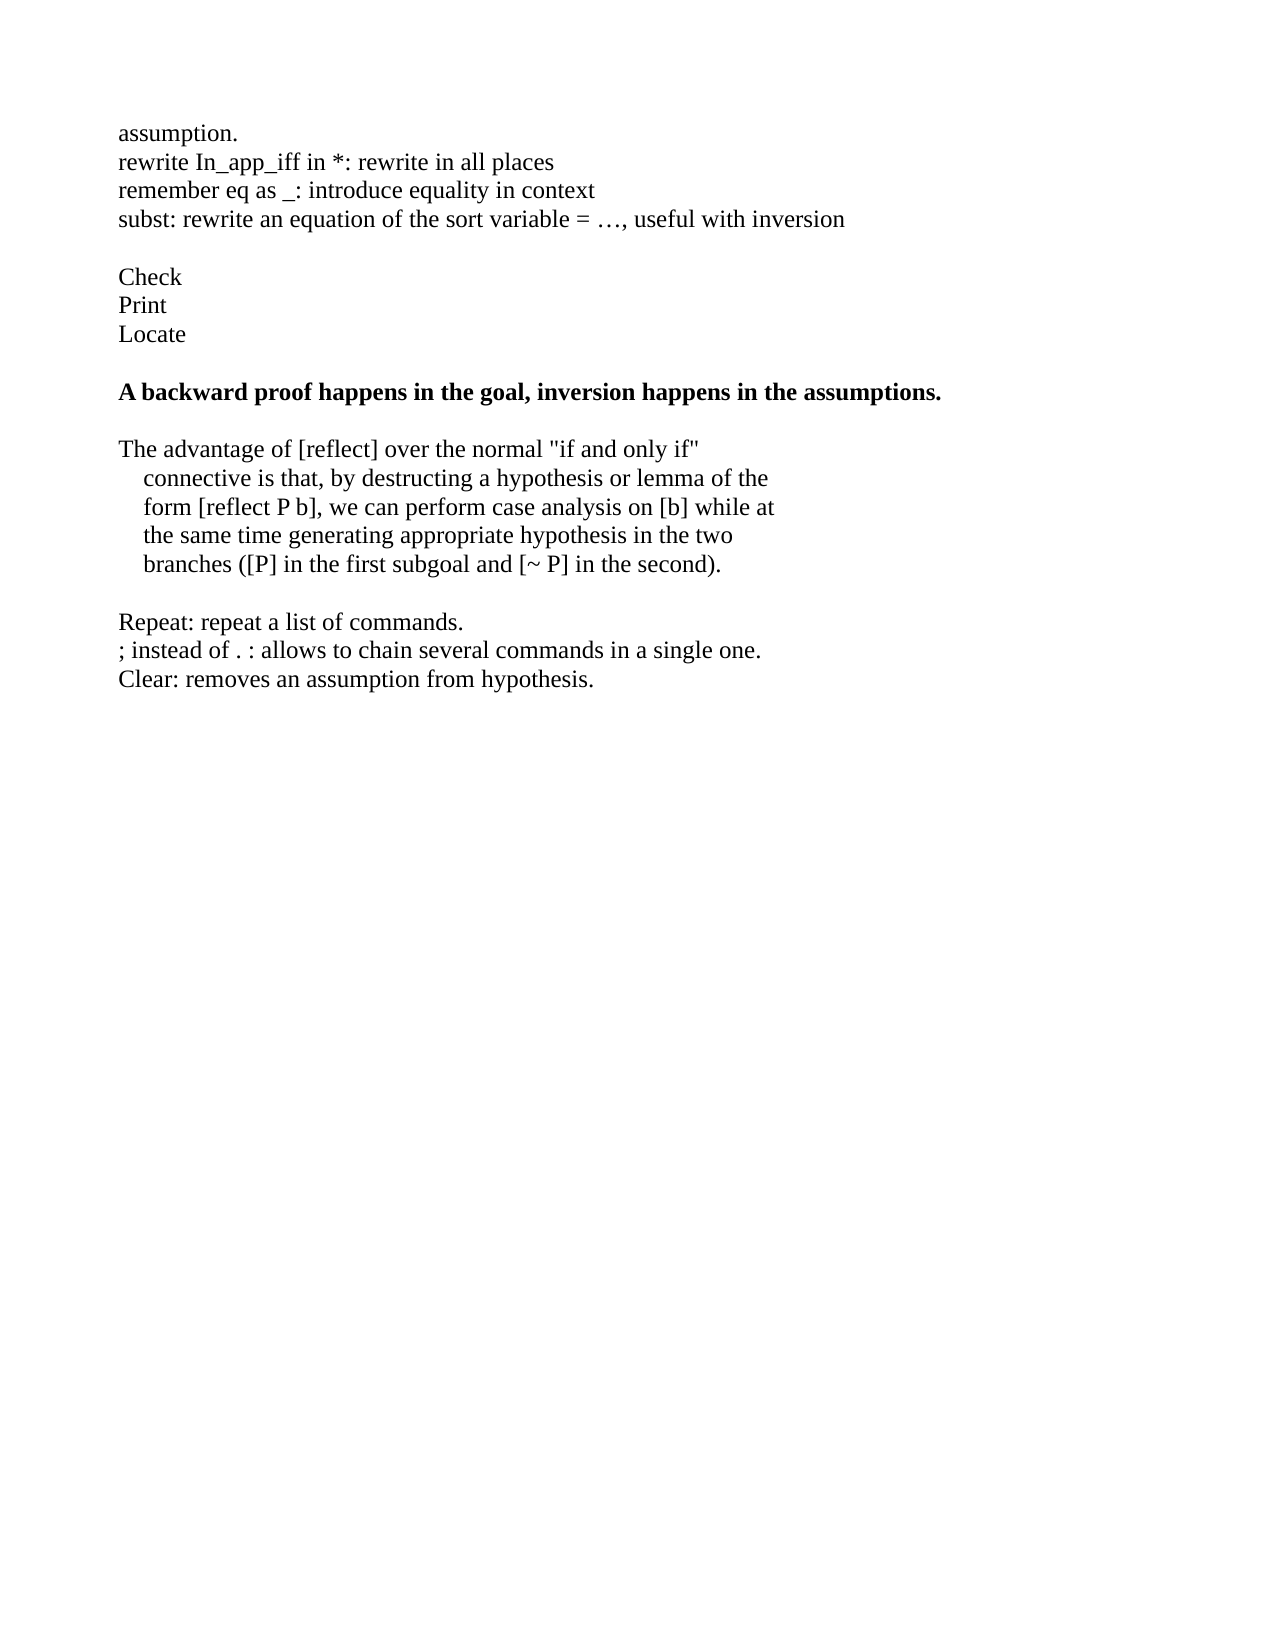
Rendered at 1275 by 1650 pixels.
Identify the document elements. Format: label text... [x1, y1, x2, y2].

text branches ([P] in the first subgoal and [~ P] in the second). [118, 549, 1157, 578]
text A backward proof happens in the goal, inversion happens in the assumptions. [118, 377, 1157, 406]
text subst: rewrite an equation of the sort variable = …, useful with inversion [118, 204, 1157, 233]
text connective is that, by destructing a hypothesis or lemma of the [118, 463, 1157, 492]
text The advantage of [reflect] over the normal "if and only if" [118, 434, 1157, 463]
text Check [118, 262, 1157, 291]
text assumption. [118, 118, 1157, 147]
text Clear: removes an assumption from hypothesis. [118, 664, 1157, 693]
text the same time generating appropriate hypothesis in the two [118, 521, 1157, 549]
text rewrite In_app_iff in *: rewrite in all places [118, 147, 1157, 176]
text form [reflect P b], we can perform case analysis on [b] while at [118, 492, 1157, 521]
text remember eq as _: introduce equality in context [118, 176, 1157, 204]
text Locate [118, 319, 1157, 348]
text Repeat: repeat a list of commands. [118, 607, 1157, 636]
text ; instead of . : allows to chain several commands in a single one. [118, 636, 1157, 664]
text Print [118, 291, 1157, 319]
